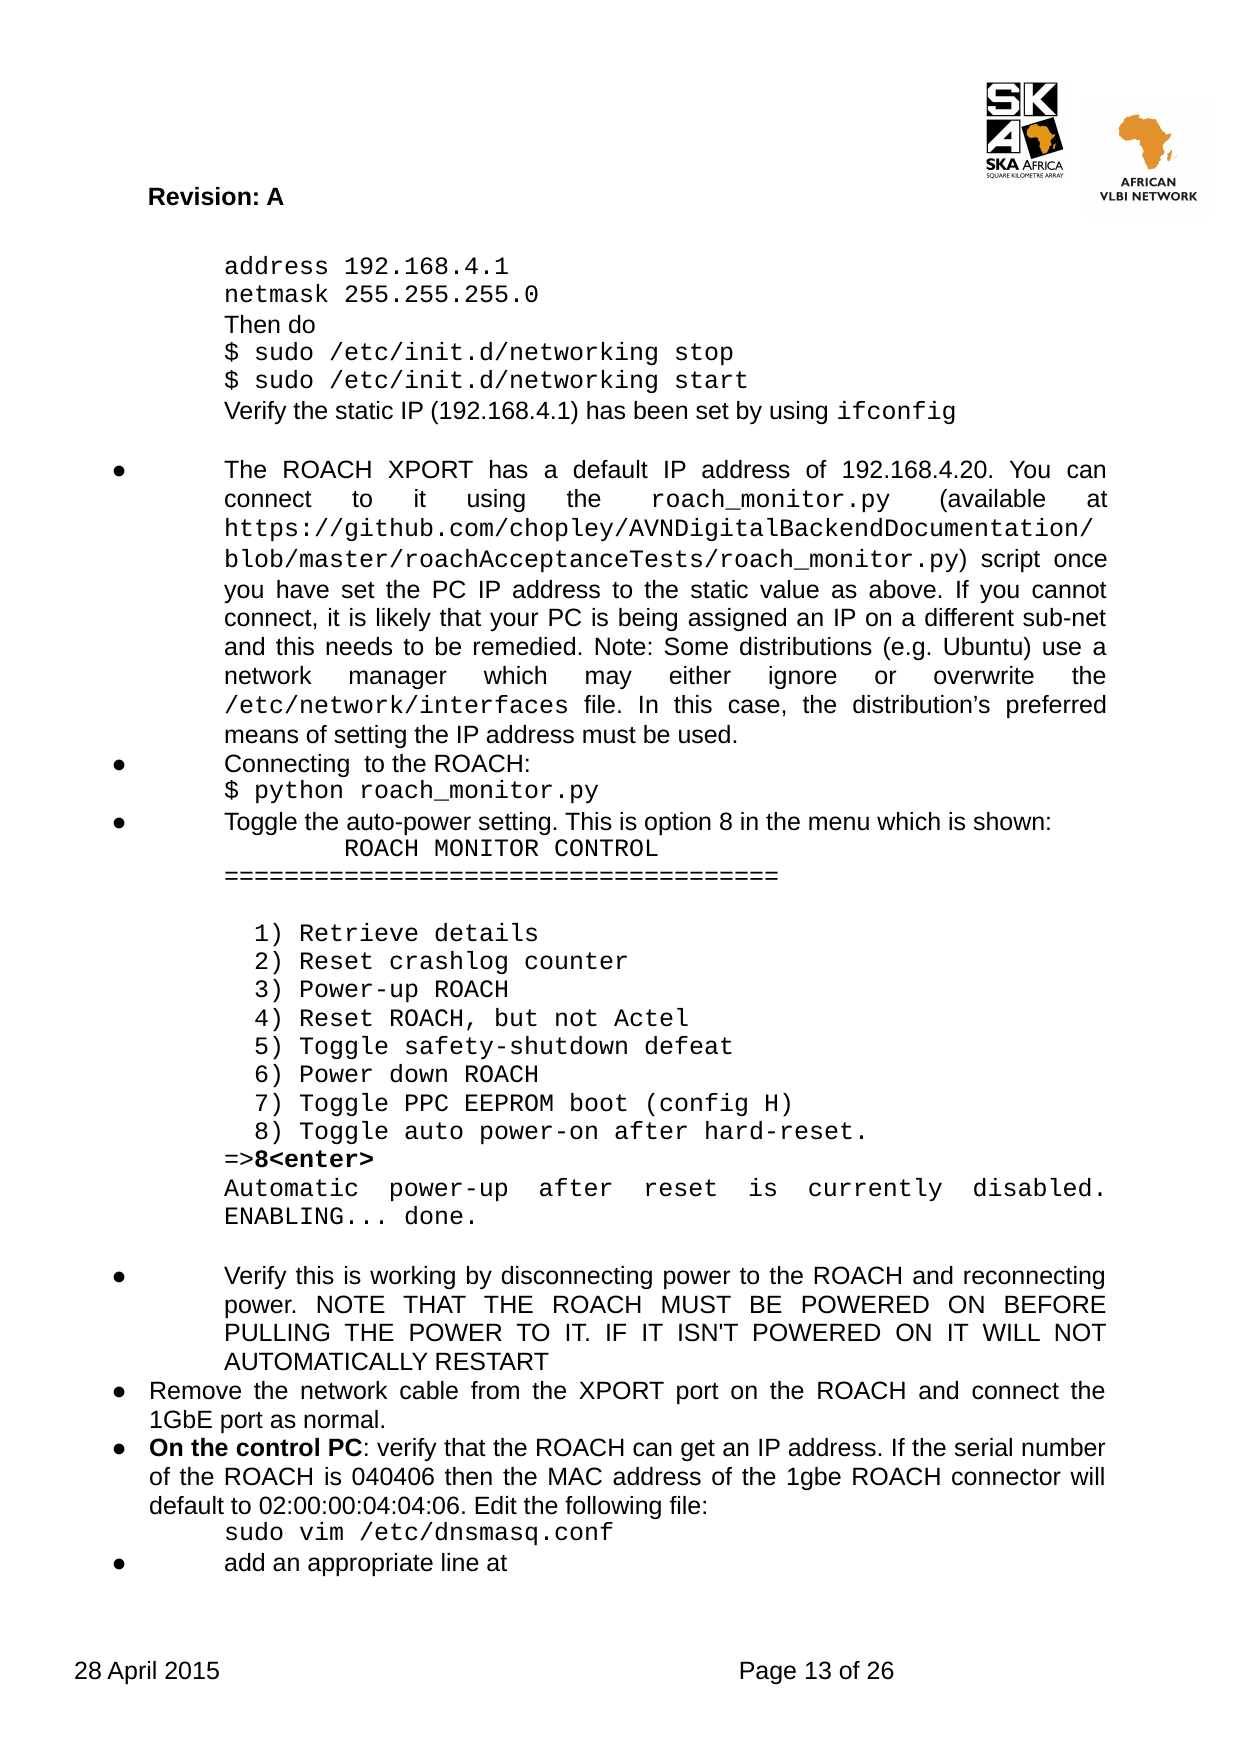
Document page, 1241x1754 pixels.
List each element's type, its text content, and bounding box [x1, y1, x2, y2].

text Verify the static IP (192.168.4.1) has been set by using ifconfig [224, 396, 1108, 427]
text ===================================== [224, 864, 1108, 892]
text $ sudo /etc/init.d/networking stop [224, 339, 1108, 367]
list add an appropriate line at [111, 1548, 1108, 1577]
list Connecting to the ROACH: [111, 749, 1108, 778]
text =>8<enter> [224, 1147, 1108, 1175]
picture [1086, 96, 1211, 220]
list The ROACH XPORT has a default IP address of 192.168.4.20. You can connect to it using the roach_monitor.py (available at https://github.com/chopley/AVNDigitalBackendDocumentation/blob/master/roachAcceptanceTests/roach_monitor.py) script once you have set the PC IP address to the static value as above. If you cannot connect, it is likely that your PC is being assigned an IP on a different sub-net and this needs to be remedied. Note: Some distributions (e.g. Ubuntu) use a network manager which may either ignore or overwrite the /etc/network/interfaces file. In this case, the distribution’s preferred means of setting the IP address must be used. [111, 456, 1108, 749]
list Toggle the auto-power setting. This is option 8 in the menu which is shown: [111, 806, 1108, 835]
text address 192.168.4.1 [224, 254, 1108, 282]
text 7) Toggle PPC EEPROM boot (config H) [224, 1090, 1108, 1119]
text $ python roach_monitor.py [149, 778, 1108, 806]
text 5) Toggle safety-shutdown defeat [224, 1034, 1108, 1062]
text netmask 255.255.255.0 [224, 282, 1108, 310]
text 4) Reset ROACH, but not Actel [224, 1005, 1108, 1034]
list Verify this is working by disconnecting power to the ROACH and reconnecting power. NOTE THAT THE ROACH MUST BE POWERED ON BEFORE PULLING THE POWER TO IT. IF IT ISN'T POWERED ON IT WILL NOT AUTOMATICALLY RESTART [111, 1261, 1108, 1376]
text ROACH MONITOR CONTROL [224, 835, 1108, 864]
text sudo vim /etc/dnsmasq.conf [224, 1519, 1108, 1548]
text Automatic power-up after reset is currently disabled. ENABLING... done. [224, 1175, 1108, 1232]
list On the control PC: verify that the ROACH can get an IP address. If the serial number of the ROACH is 040406 then the MAC address of the 1gbe ROACH connector will default to 02:00:00:04:04:06. Edit the following file: [111, 1433, 1108, 1519]
list Remove the network cable from the XPORT port on the ROACH and connect the 1GbE port as normal. [111, 1376, 1108, 1433]
text 3) Power-up ROACH [224, 977, 1108, 1005]
text $ sudo /etc/init.d/networking start [224, 367, 1108, 396]
text 8) Toggle auto power-on after hard-reset. [224, 1119, 1108, 1147]
text 6) Power down ROACH [224, 1062, 1108, 1090]
text 2) Reset crashlog counter [224, 949, 1108, 977]
text 1) Retrieve details [224, 920, 1108, 949]
picture [983, 80, 1067, 181]
text Then do [224, 310, 1108, 339]
